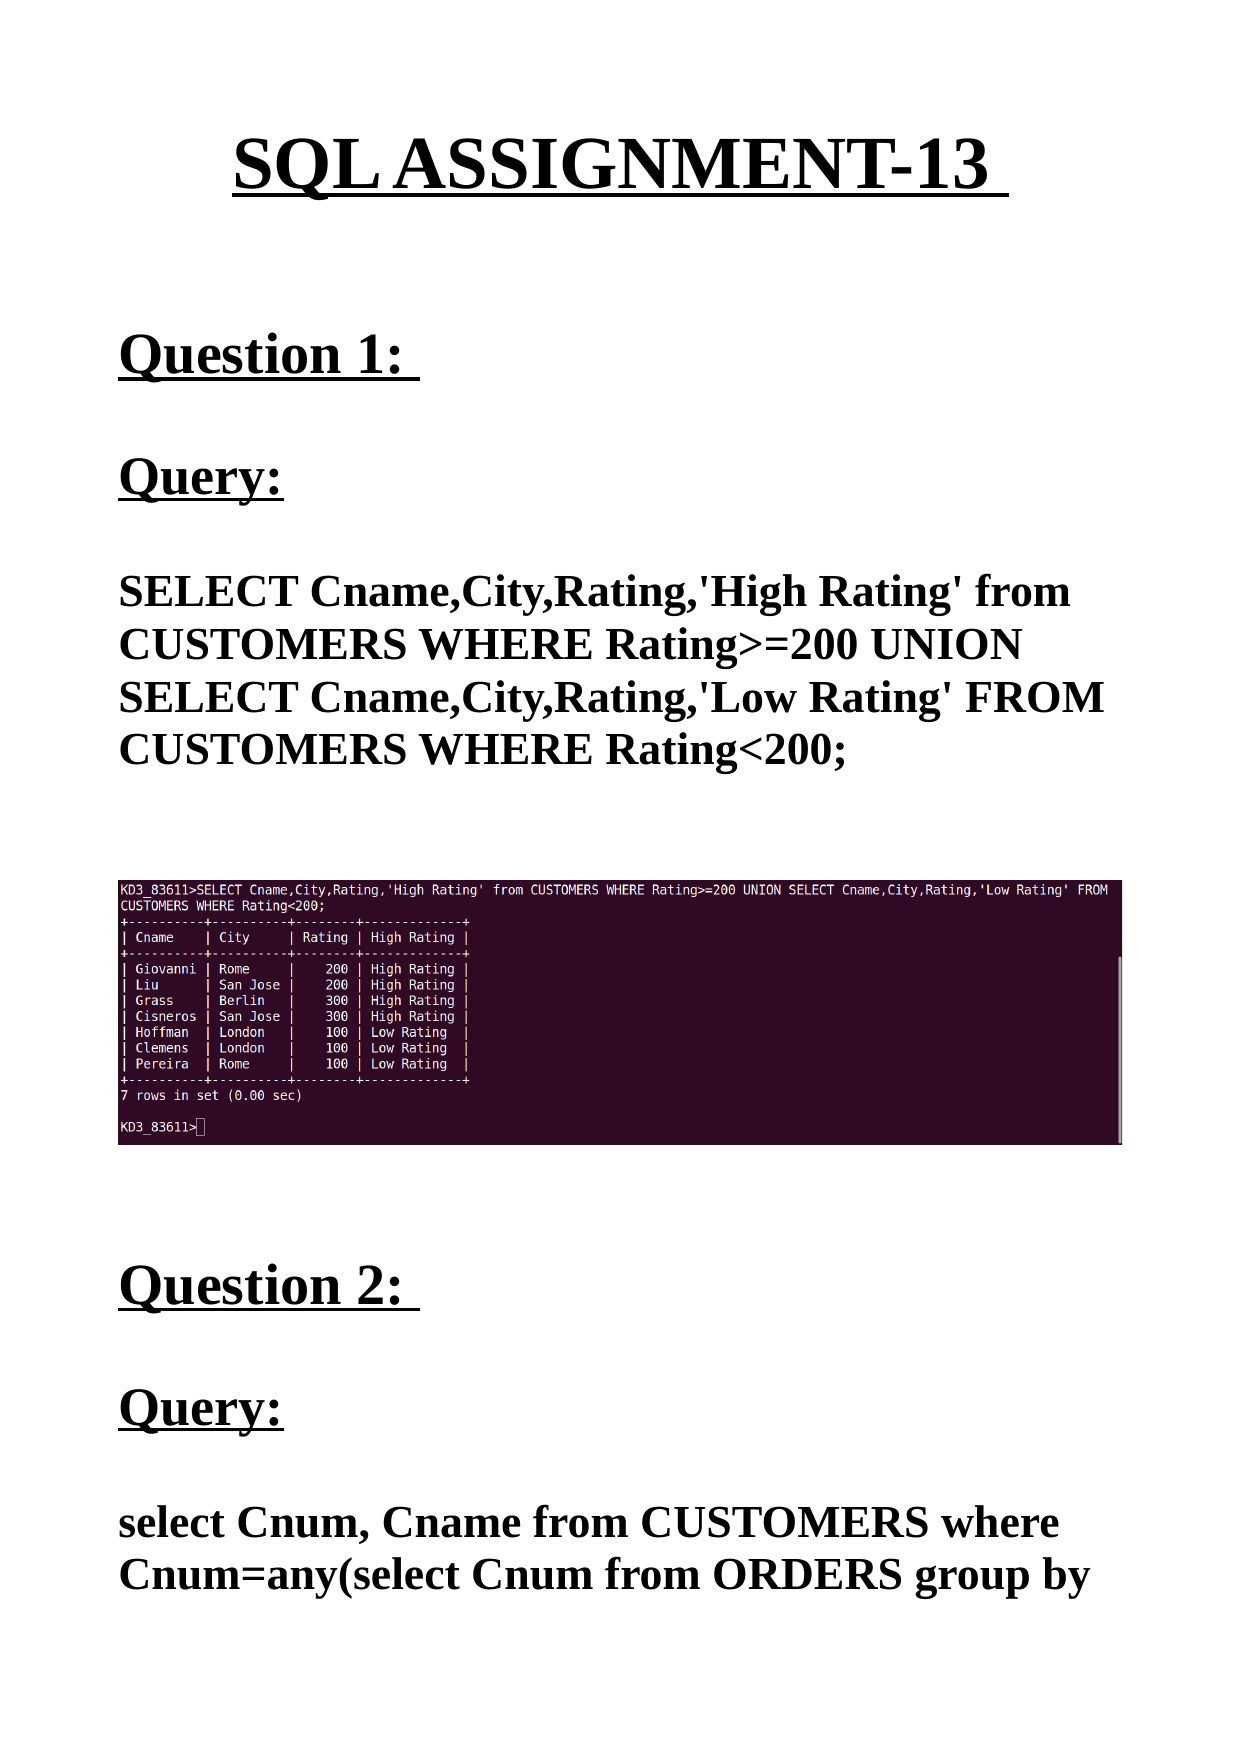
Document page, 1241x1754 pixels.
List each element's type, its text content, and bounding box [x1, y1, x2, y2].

picture [118, 880, 1123, 1145]
text Query: [118, 444, 1122, 506]
text Question 1: [118, 319, 1122, 386]
text SQL ASSIGNMENT-13 [118, 118, 1122, 204]
text Question 2: [118, 1250, 1122, 1317]
text Query: [118, 1374, 1122, 1437]
text SELECT Cname,City,Rating,'High Rating' from CUSTOMERS WHERE Rating>=200 UNION SELECT Cname,City,Rating,'Low Rating' FROM CUSTOMERS WHERE Rating<200; [118, 564, 1122, 774]
text select Cnum, Cname from CUSTOMERS where Cnum=any(select Cnum from ORDERS group by [118, 1494, 1122, 1599]
